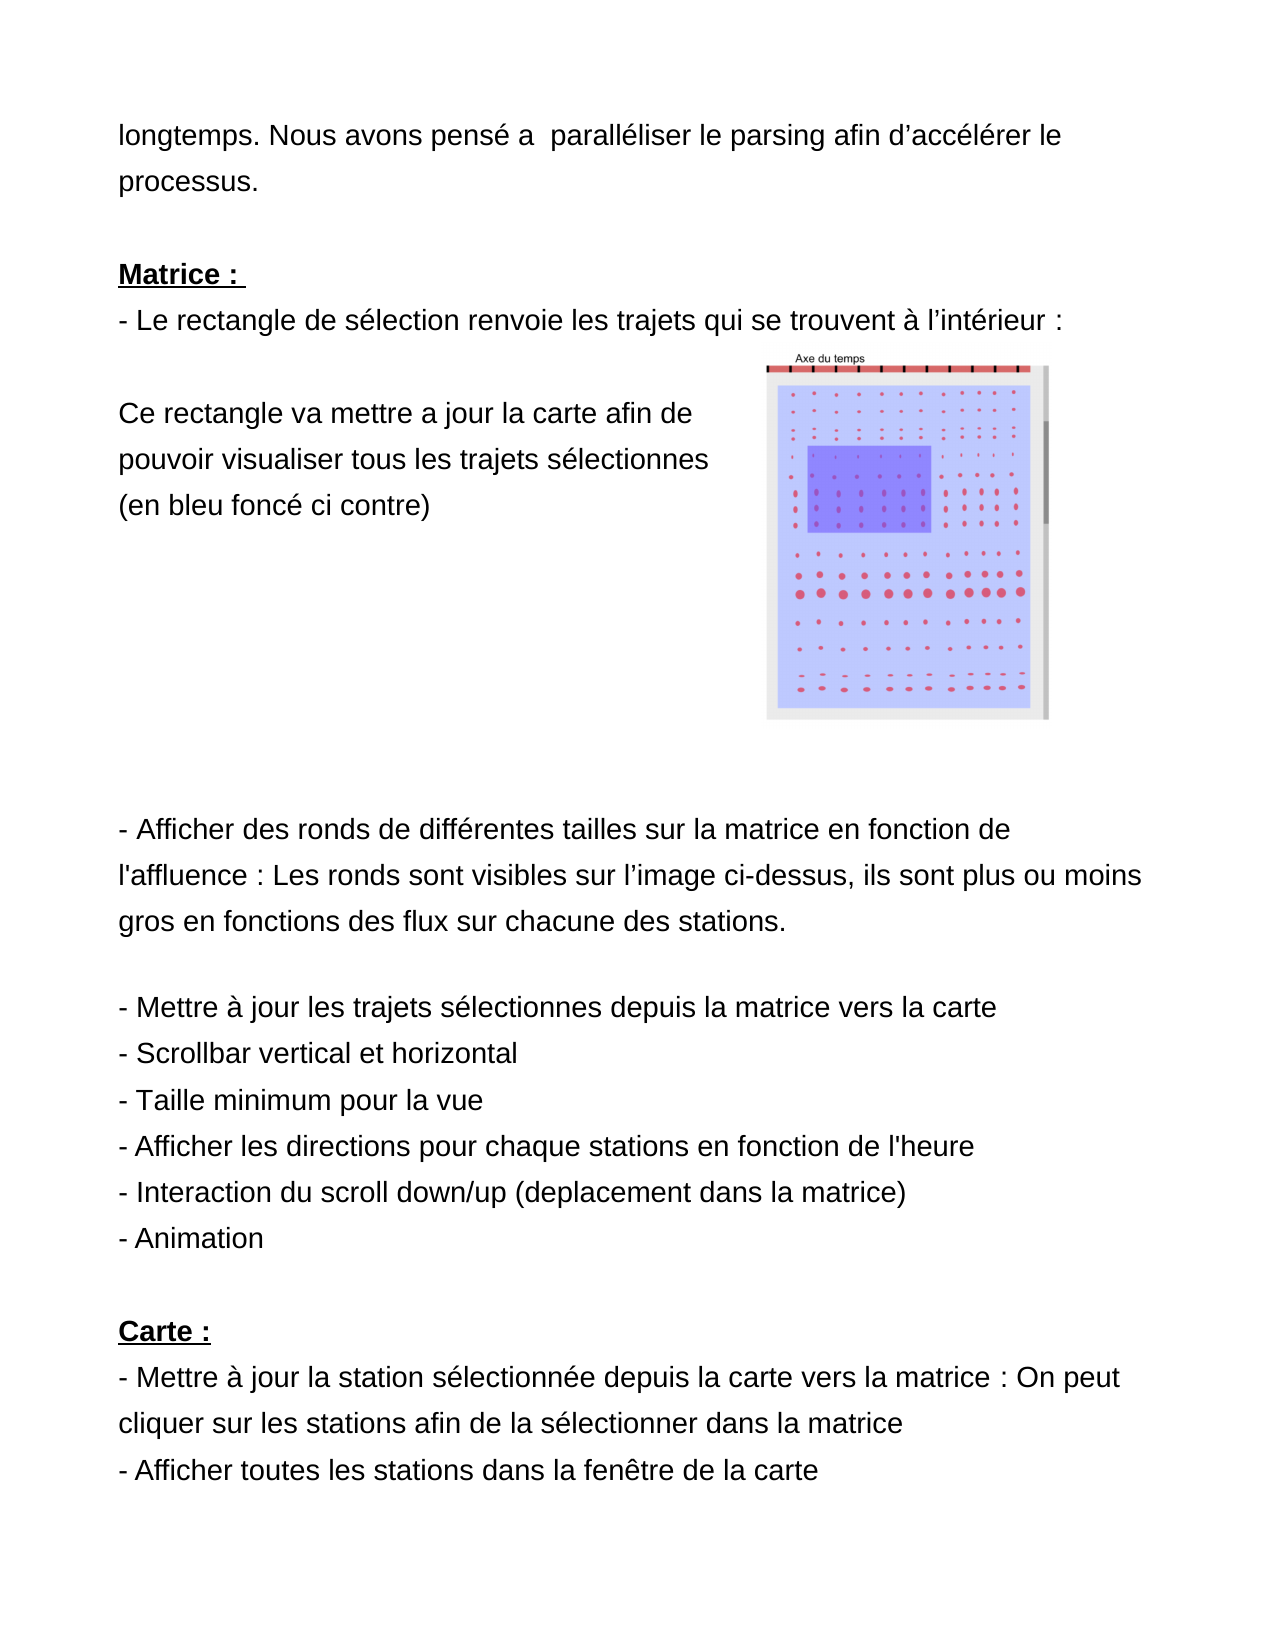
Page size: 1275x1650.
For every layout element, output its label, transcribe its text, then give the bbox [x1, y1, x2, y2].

text - Mettre à jour la station sélectionnée depuis la carte vers la matrice : On peut cliquer sur les stations afin de la sélectionner dans la matrice [118, 1360, 1157, 1440]
picture [760, 342, 1053, 729]
text Ce rectangle va mettre a jour la carte afin de [118, 396, 760, 429]
text [1053, 396, 1157, 429]
text - Afficher les directions pour chaque stations en fonction de l'heure [118, 1129, 1157, 1162]
text - Animation [118, 1221, 1157, 1255]
text longtemps. Nous avons pensé a paralléliser le parsing afin d’accélérer le processus. [118, 118, 1157, 198]
text [1053, 442, 1157, 475]
text - Afficher toutes les stations dans la fenêtre de la carte [118, 1453, 1157, 1486]
text Matrice : [118, 257, 1157, 290]
text Carte : [118, 1314, 1157, 1347]
text (en bleu foncé ci contre) [118, 488, 760, 522]
text - Interaction du scroll down/up (deplacement dans la matrice) [118, 1175, 1157, 1209]
text [1053, 488, 1157, 522]
text - Mettre à jour les trajets sélectionnes depuis la matrice vers la carte [118, 990, 1157, 1024]
text - Le rectangle de sélection renvoie les trajets qui se trouvent à l’intérieur : [118, 303, 1157, 337]
text - Afficher des ronds de différentes tailles sur la matrice en fonction de l'affluence : Les ronds sont visibles sur l’image ci-dessus, ils sont plus ou moins gros en fonctions des flux sur chacune des stations. [118, 812, 1157, 938]
text - Scrollbar vertical et horizontal [118, 1036, 1157, 1070]
text - Taille minimum pour la vue [118, 1083, 1157, 1116]
text pouvoir visualiser tous les trajets sélectionnes [118, 442, 760, 475]
